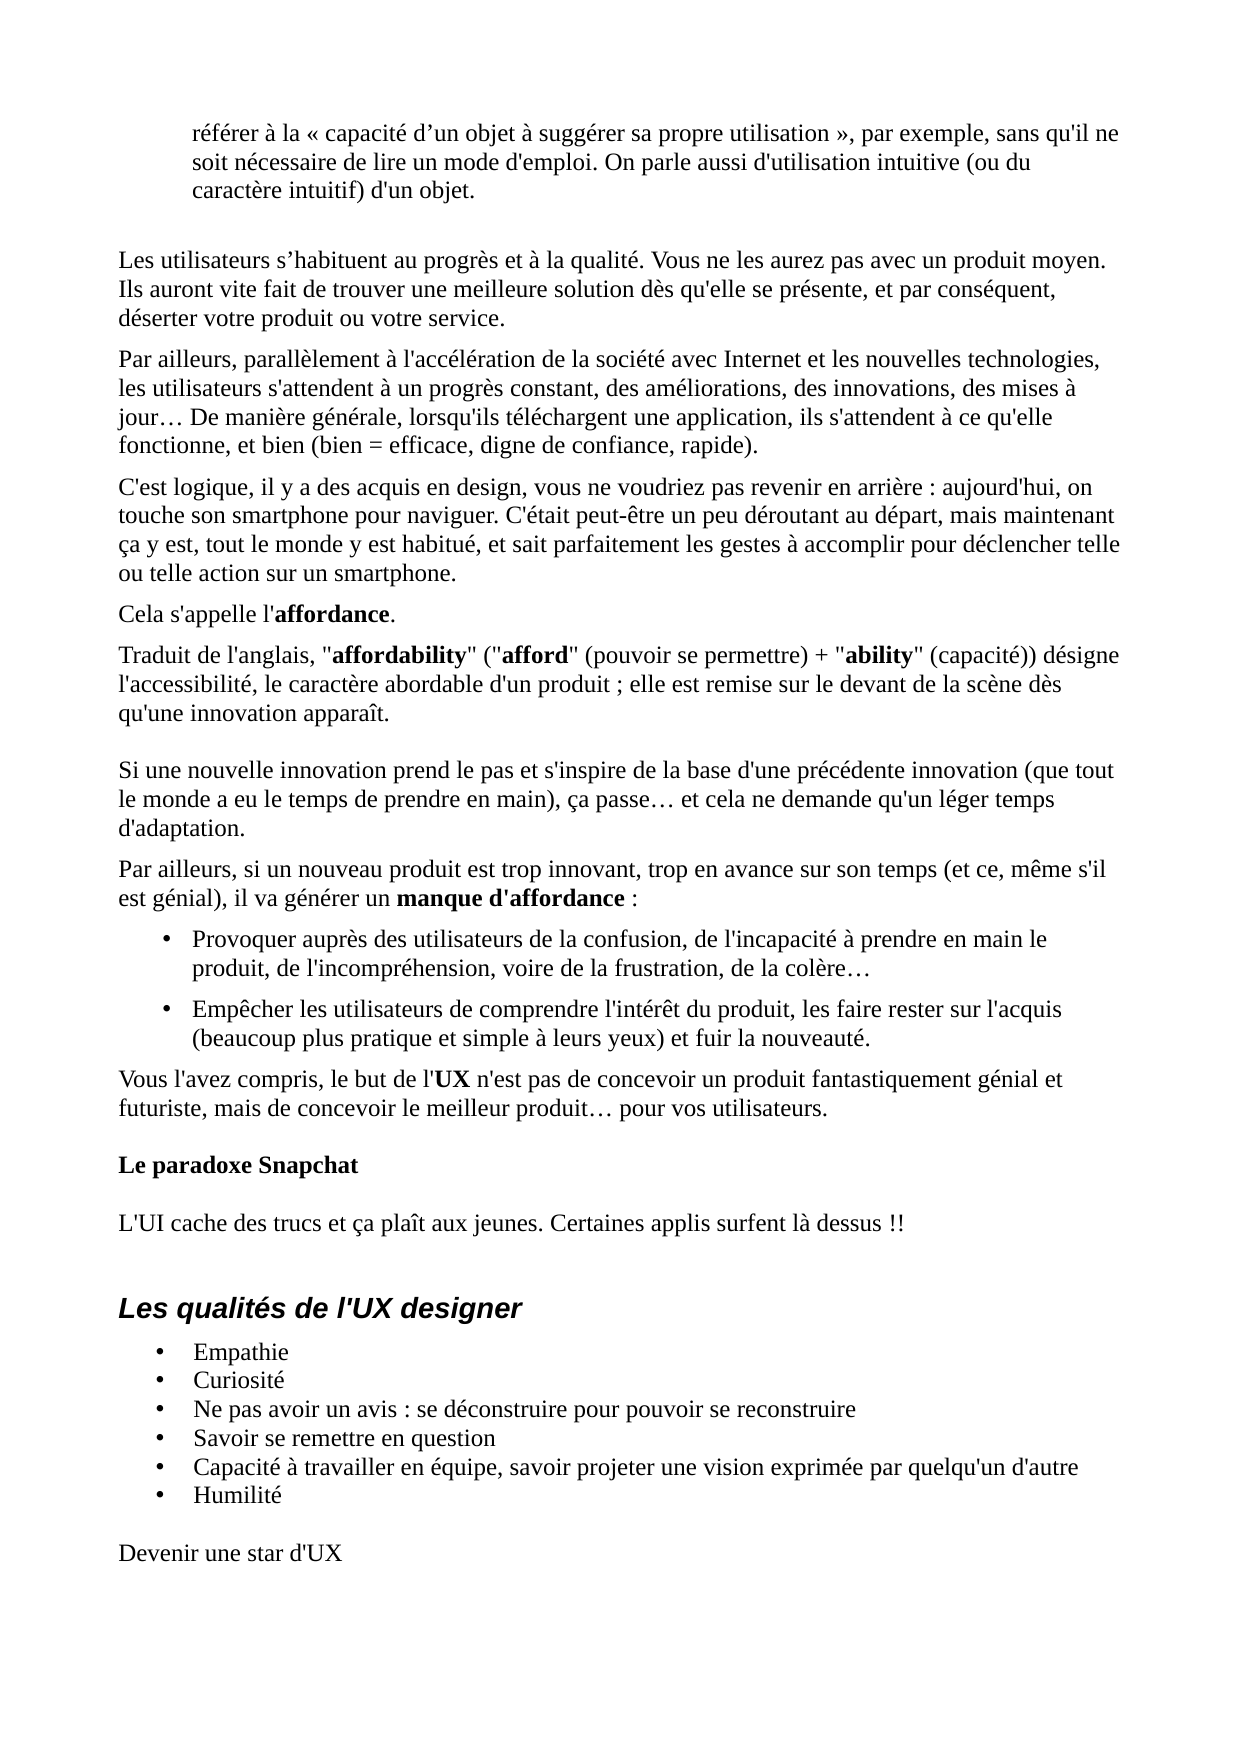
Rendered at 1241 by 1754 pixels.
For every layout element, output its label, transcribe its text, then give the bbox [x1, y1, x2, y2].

list Capacité à travailler en équipe, savoir projeter une vision exprimée par quelqu'un d'autre [156, 1452, 1122, 1480]
text Par ailleurs, si un nouveau produit est trop innovant, trop en avance sur son temps (et ce, même s'il est génial), il va générer un manque d'affordance : [118, 854, 1122, 912]
list Savoir se remettre en question [156, 1423, 1122, 1452]
list référer à la « capacité d’un objet à suggérer sa propre utilisation », par exemple, sans qu'il ne soit nécessaire de lire un mode d'emploi. On parle aussi d'utilisation intuitive (ou du caractère intuitif) d'un objet. [162, 118, 1122, 204]
text Si une nouvelle innovation prend le pas et s'inspire de la base d'une précédente innovation (que tout le monde a eu le temps de prendre en main), ça passe… et cela ne demande qu'un léger temps d'adaptation. [118, 756, 1122, 842]
list Humilité [156, 1480, 1122, 1509]
list Provoquer auprès des utilisateurs de la confusion, de l'incapacité à prendre en main le produit, de l'incompréhension, voire de la frustration, de la colère… [162, 924, 1122, 982]
text Vous l'avez compris, le but de l'UX n'est pas de concevoir un produit fantastiquement génial et futuriste, mais de concevoir le meilleur produit… pour vos utilisateurs. [118, 1064, 1122, 1122]
text Cela s'appelle l'affordance. [118, 599, 1122, 628]
list Empathie [156, 1337, 1122, 1365]
list Ne pas avoir un avis : se déconstruire pour pouvoir se reconstruire [156, 1394, 1122, 1423]
text Le paradoxe Snapchat [118, 1151, 1122, 1179]
text Devenir une star d'UX [118, 1538, 1122, 1567]
text Traduit de l'anglais, "affordability" ("afford" (pouvoir se permettre) + "ability" (capacité)) désigne l'accessibilité, le caractère abordable d'un produit ; elle est remise sur le devant de la scène dès qu'une innovation apparaît. [118, 641, 1122, 727]
text Les utilisateurs s’habituent au progrès et à la qualité. Vous ne les aurez pas avec un produit moyen. Ils auront vite fait de trouver une meilleure solution dès qu'elle se présente, et par conséquent, déserter votre produit ou votre service. [118, 246, 1122, 332]
text L'UI cache des trucs et ça plaît aux jeunes. Certaines applis surfent là dessus !! [118, 1208, 1122, 1237]
text C'est logique, il y a des acquis en design, vous ne voudriez pas revenir en arrière : aujourd'hui, on touche son smartphone pour naviguer. C'était peut-être un peu déroutant au départ, mais maintenant ça y est, tout le monde y est habitué, et sait parfaitement les gestes à accomplir pour déclencher telle ou telle action sur un smartphone. [118, 472, 1122, 587]
text Par ailleurs, parallèlement à l'accélération de la société avec Internet et les nouvelles technologies, les utilisateurs s'attendent à un progrès constant, des améliorations, des innovations, des mises à jour… De manière générale, lorsqu'ils téléchargent une application, ils s'attendent à ce qu'elle fonctionne, et bien (bien = efficace, digne de confiance, rapide). [118, 344, 1122, 459]
subtitle Les qualités de l'UX designer [118, 1291, 1122, 1324]
list Curiosité [156, 1365, 1122, 1394]
list Empêcher les utilisateurs de comprendre l'intérêt du produit, les faire rester sur l'acquis (beaucoup plus pratique et simple à leurs yeux) et fuir la nouveauté. [162, 994, 1122, 1052]
